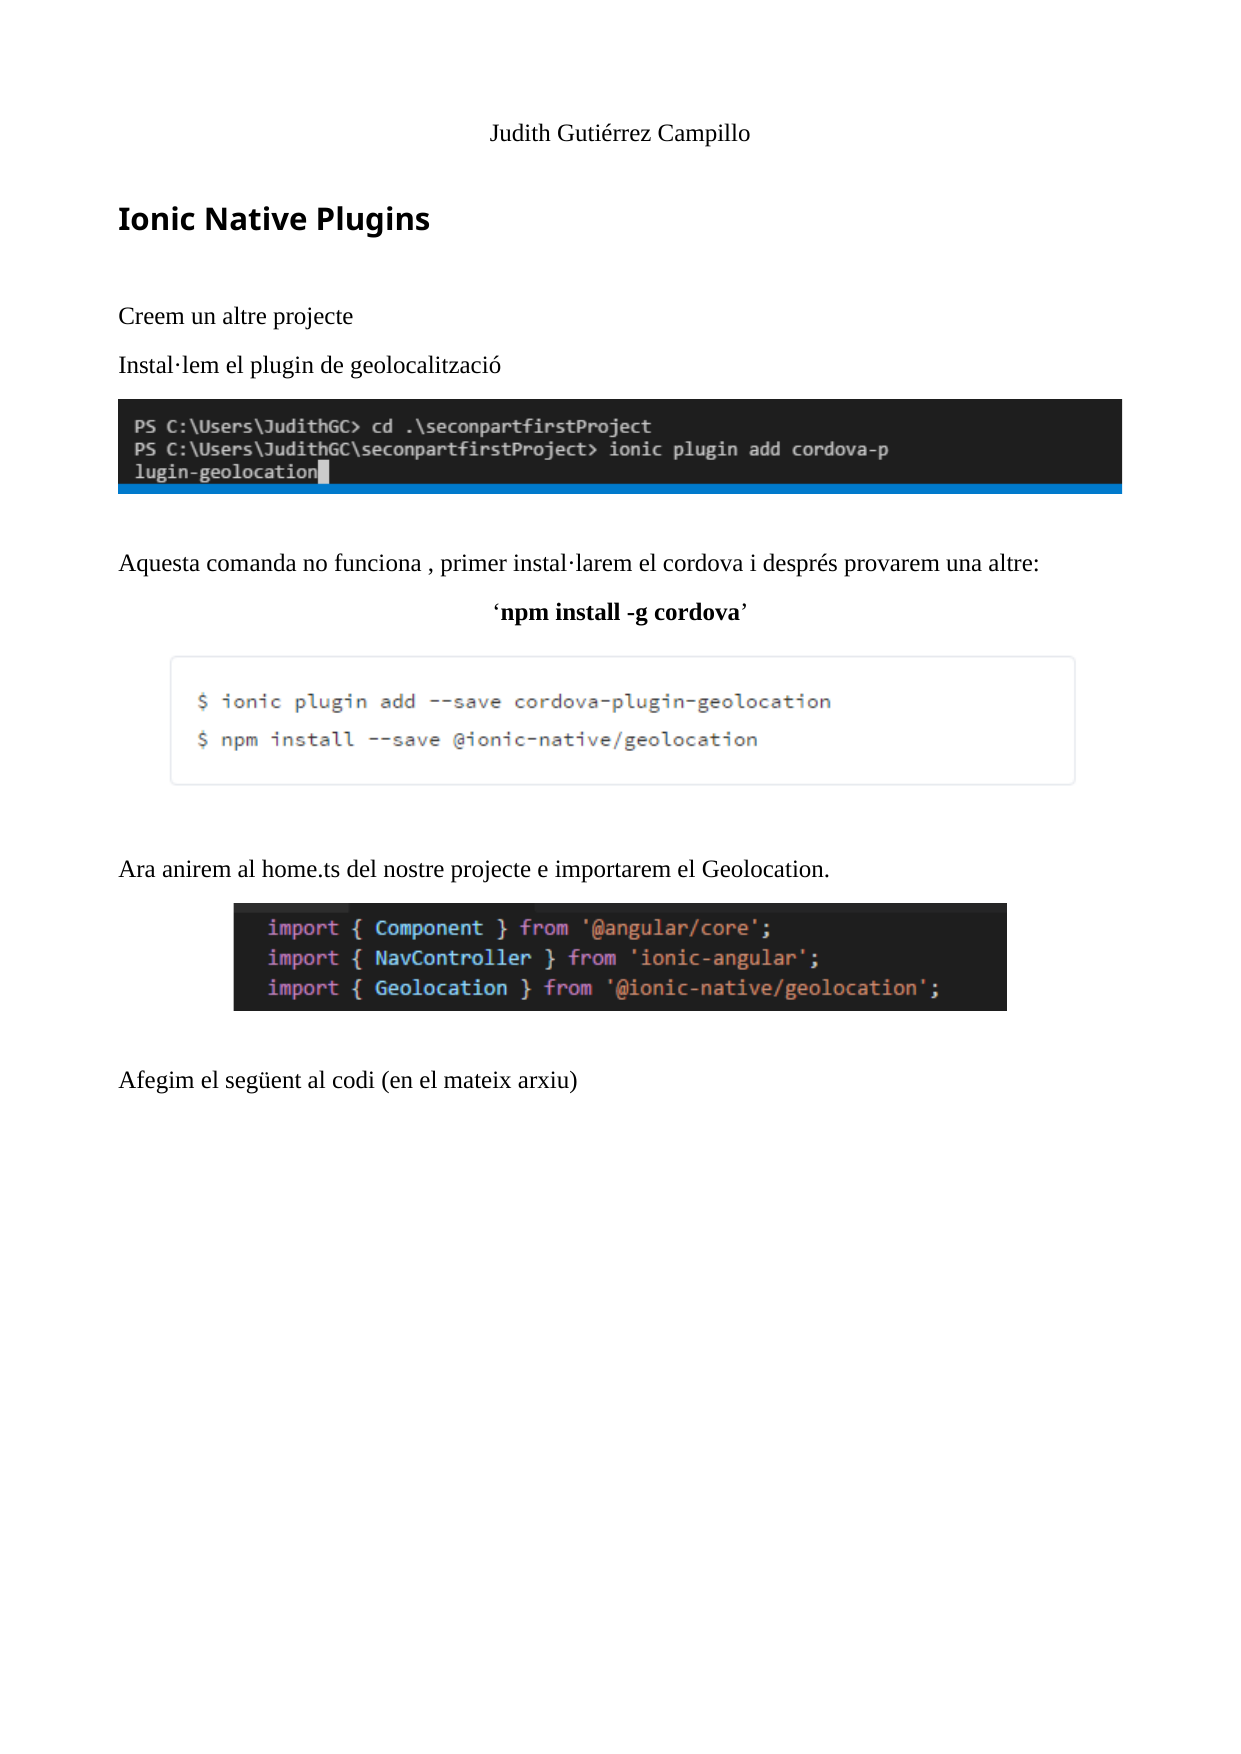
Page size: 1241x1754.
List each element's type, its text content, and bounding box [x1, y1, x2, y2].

picture [233, 903, 1007, 1011]
text Instal·lem el plugin de geolocalització [118, 350, 1122, 379]
text ‘npm install -g cordova’ [118, 597, 1122, 626]
picture [118, 399, 1123, 494]
subtitle Ionic Native Plugins [118, 197, 1122, 240]
picture [153, 646, 1087, 800]
text Creem un altre projecte [118, 301, 1122, 330]
text Ara anirem al home.ts del nostre projecte e importarem el Geolocation. [118, 854, 1122, 883]
text Afegim el següent al codi (en el mateix arxiu) [118, 1066, 1122, 1094]
text Aquesta comanda no funciona , primer instal·larem el cordova i després provarem una altre: [118, 548, 1122, 577]
